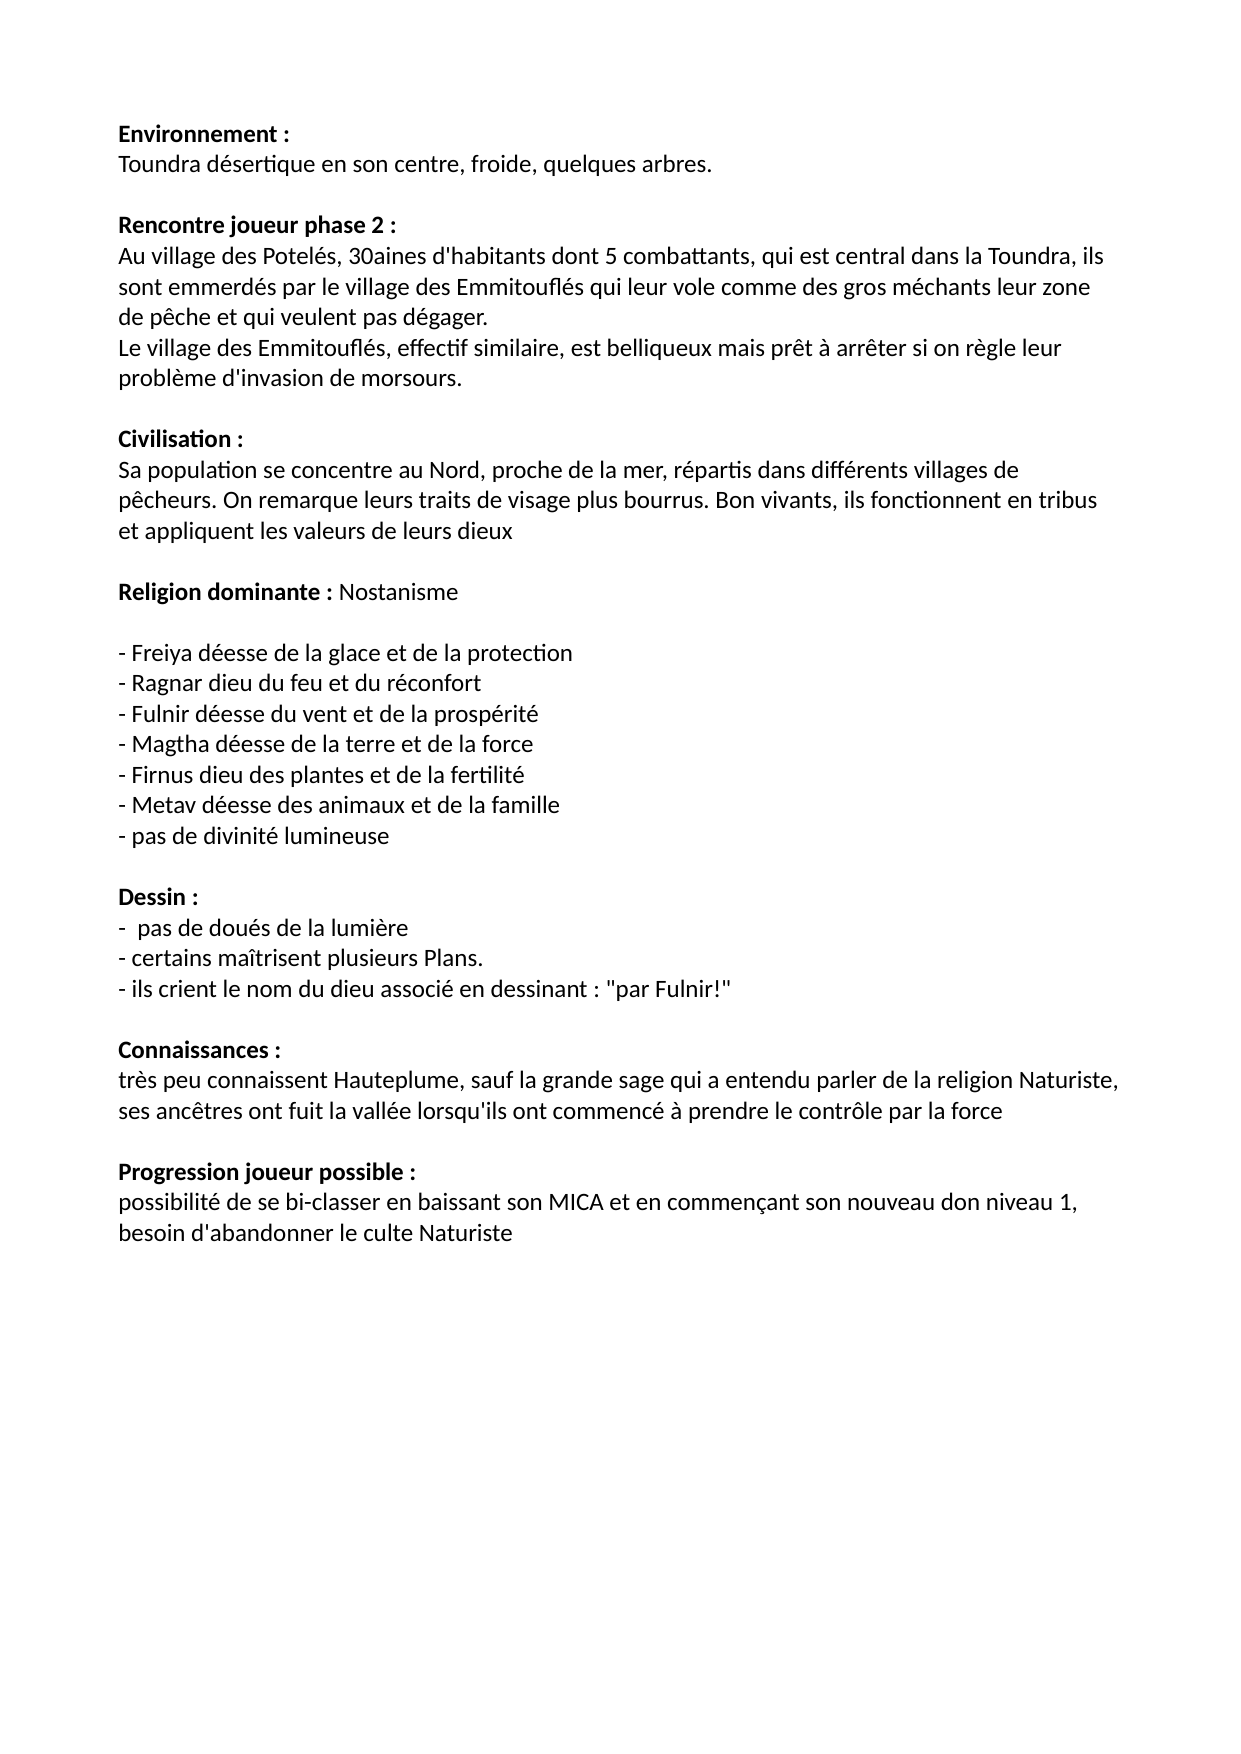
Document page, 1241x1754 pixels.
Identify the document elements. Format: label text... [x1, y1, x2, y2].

text - certains maîtrisent plusieurs Plans. [118, 942, 1122, 973]
text - Firnus dieu des plantes et de la fertilité [118, 759, 1122, 789]
text Le village des Emmitouflés, effectif similaire, est belliqueux mais prêt à arrêter si on règle leur problème d'invasion de morsours. [118, 332, 1122, 393]
text - ils crient le nom du dieu associé en dessinant : "par Fulnir!" [118, 973, 1122, 1003]
text Sa population se concentre au Nord, proche de la mer, répartis dans différents villages de pêcheurs. On remarque leurs traits de visage plus bourrus. Bon vivants, ils fonctionnent en tribus et appliquent les valeurs de leurs dieux [118, 454, 1122, 545]
text - Metav déesse des animaux et de la famille [118, 789, 1122, 820]
text - pas de divinité lumineuse [118, 820, 1122, 851]
text Progression joueur possible : [118, 1156, 1122, 1186]
text - Magtha déesse de la terre et de la force [118, 728, 1122, 759]
text - pas de doués de la lumière [118, 912, 1122, 942]
text Au village des Potelés, 30aines d'habitants dont 5 combattants, qui est central dans la Toundra, ils sont emmerdés par le village des Emmitouflés qui leur vole comme des gros méchants leur zone de pêche et qui veulent pas dégager. [118, 240, 1122, 332]
text Dessin : [118, 881, 1122, 912]
text Environnement : [118, 118, 1122, 149]
text Connaissances : [118, 1034, 1122, 1064]
text très peu connaissent Hauteplume, sauf la grande sage qui a entendu parler de la religion Naturiste, ses ancêtres ont fuit la vallée lorsqu'ils ont commencé à prendre le contrôle par la force [118, 1064, 1122, 1125]
text possibilité de se bi-classer en baissant son MICA et en commençant son nouveau don niveau 1, besoin d'abandonner le culte Naturiste [118, 1186, 1122, 1247]
text - Freiya déesse de la glace et de la protection [118, 637, 1122, 667]
text Religion dominante : Nostanisme [118, 576, 1122, 606]
text Rencontre joueur phase 2 : [118, 210, 1122, 240]
text Toundra désertique en son centre, froide, quelques arbres. [118, 149, 1122, 179]
text - Fulnir déesse du vent et de la prospérité [118, 698, 1122, 728]
text Civilisation : [118, 423, 1122, 454]
text - Ragnar dieu du feu et du réconfort [118, 667, 1122, 698]
